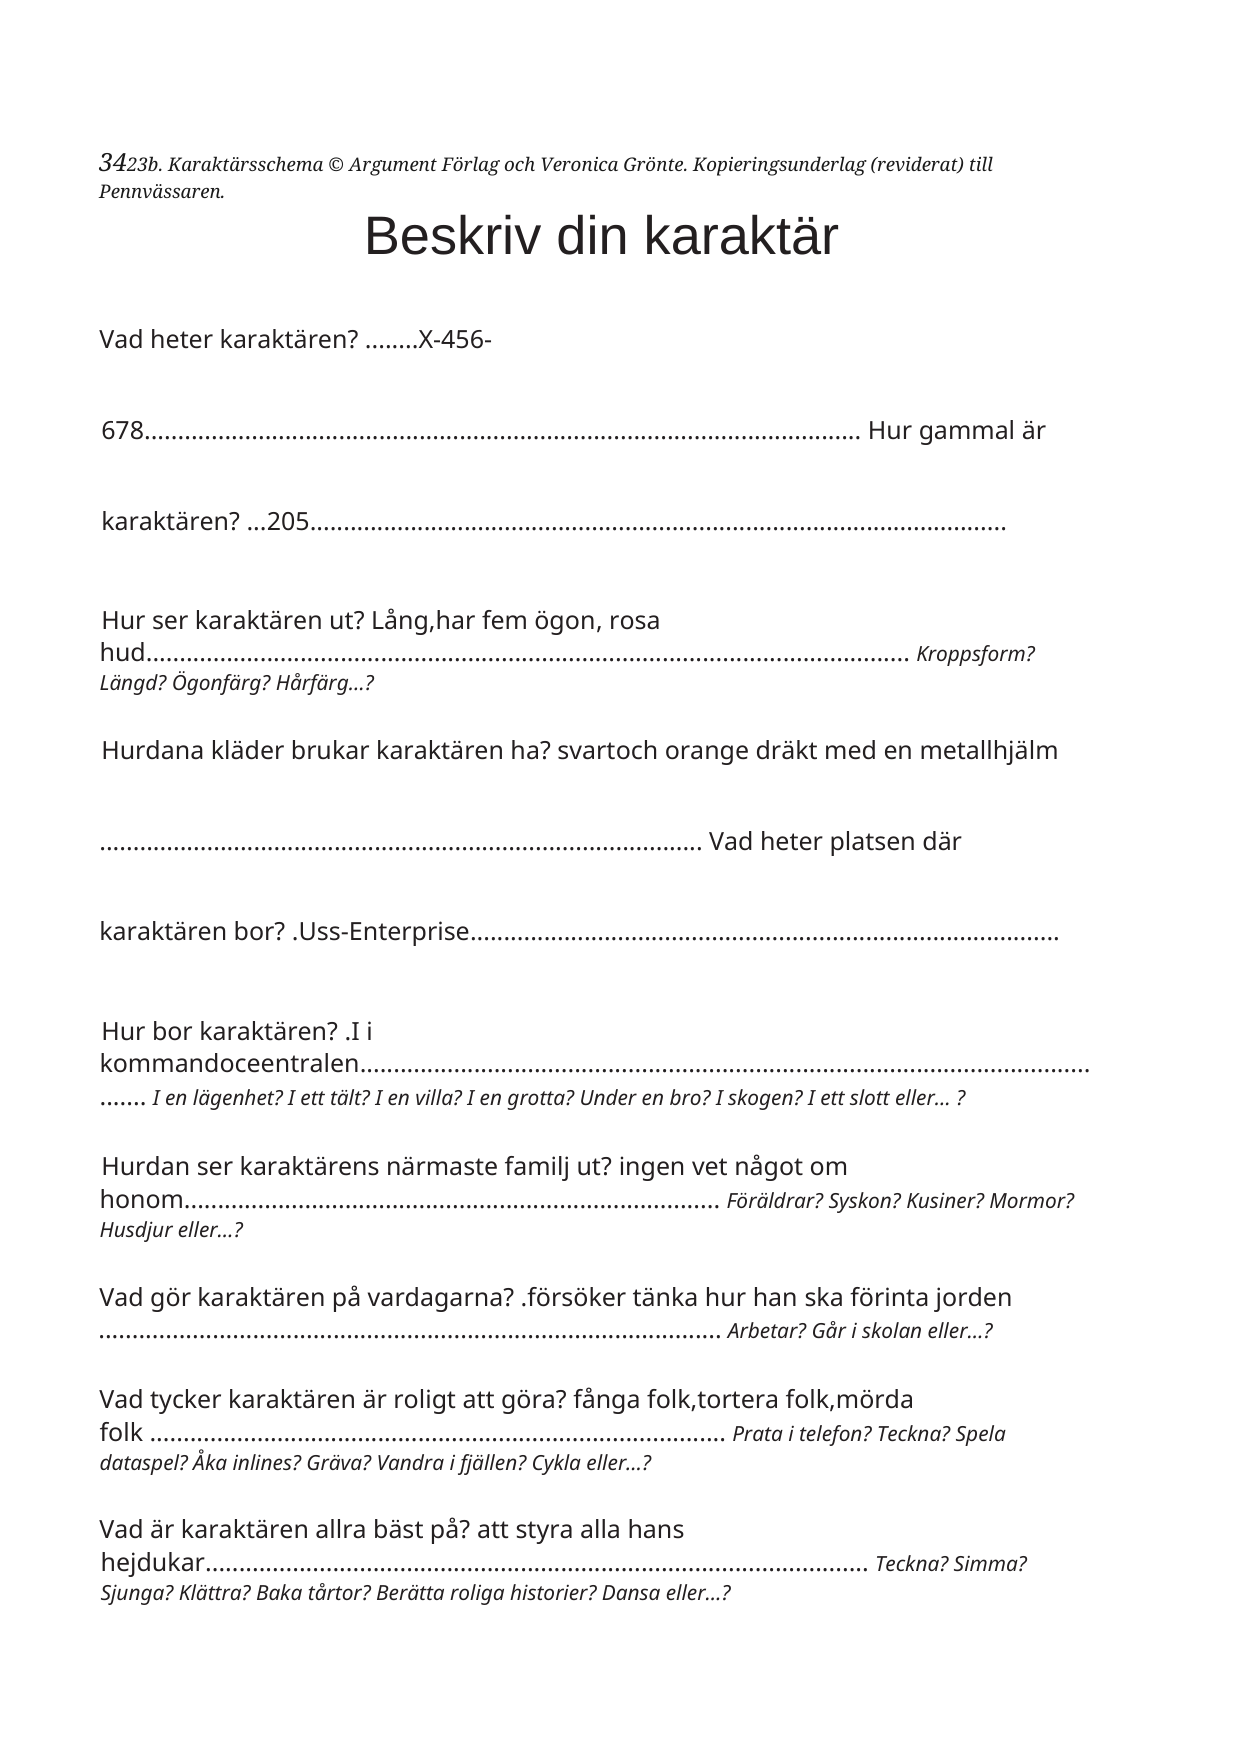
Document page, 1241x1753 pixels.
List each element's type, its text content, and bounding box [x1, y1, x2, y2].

text 3423b. Karaktärsschema © Argument Förlag och Veronica Grönte. Kopieringsunderlag (reviderat) till Pennvässaren. [99, 144, 1105, 204]
text Vad är karaktären allra bäst på? att styra alla hans hejdukar................................................................................................... Teckna? Simma? Sjunga? Klättra? Baka tårtor? Berätta roliga historier? Dansa eller…? [99, 1512, 1090, 1606]
text Beskriv din karaktär [98, 204, 1105, 266]
text Hur bor karaktären? .I i kommandoceentralen.................................................................................................................... I en lägenhet? I ett tält? I en villa? I en grotta? Under en bro? I skogen? I ett slott eller… ? [99, 1014, 1090, 1113]
text Hur ser karaktären ut? Lång,har fem ögon, rosa hud.................................................................................................................. Kroppsform? Längd? Ögonfärg? Hårfärg…? [99, 603, 1090, 697]
text Vad heter karaktären? ........X-456-678........................................................................................................... Hur gammal är karaktären? ...205........................................................................................................ [99, 322, 1090, 537]
text Hurdana kläder brukar karaktären ha? svartoch orange dräkt med en metallhjälm .......................................................................................... Vad heter platsen där karaktären bor? .Uss-Enterprise........................................................................................ [99, 733, 1090, 948]
text Vad tycker karaktären är roligt att göra? fånga folk,tortera folk,mörda folk ...................................................................................... Prata i telefon? Teckna? Spela dataspel? Åka inlines? Gräva? Vandra i fjällen? Cykla eller…? [99, 1382, 1090, 1476]
text Hurdan ser karaktärens närmaste familj ut? ingen vet något om honom................................................................................ Föräldrar? Syskon? Kusiner? Mormor? Husdjur eller…? [99, 1149, 1090, 1243]
text Vad gör karaktären på vardagarna? .försöker tänka hur han ska förinta jorden ............................................................................................. Arbetar? Går i skolan eller…? [98, 1280, 1090, 1346]
